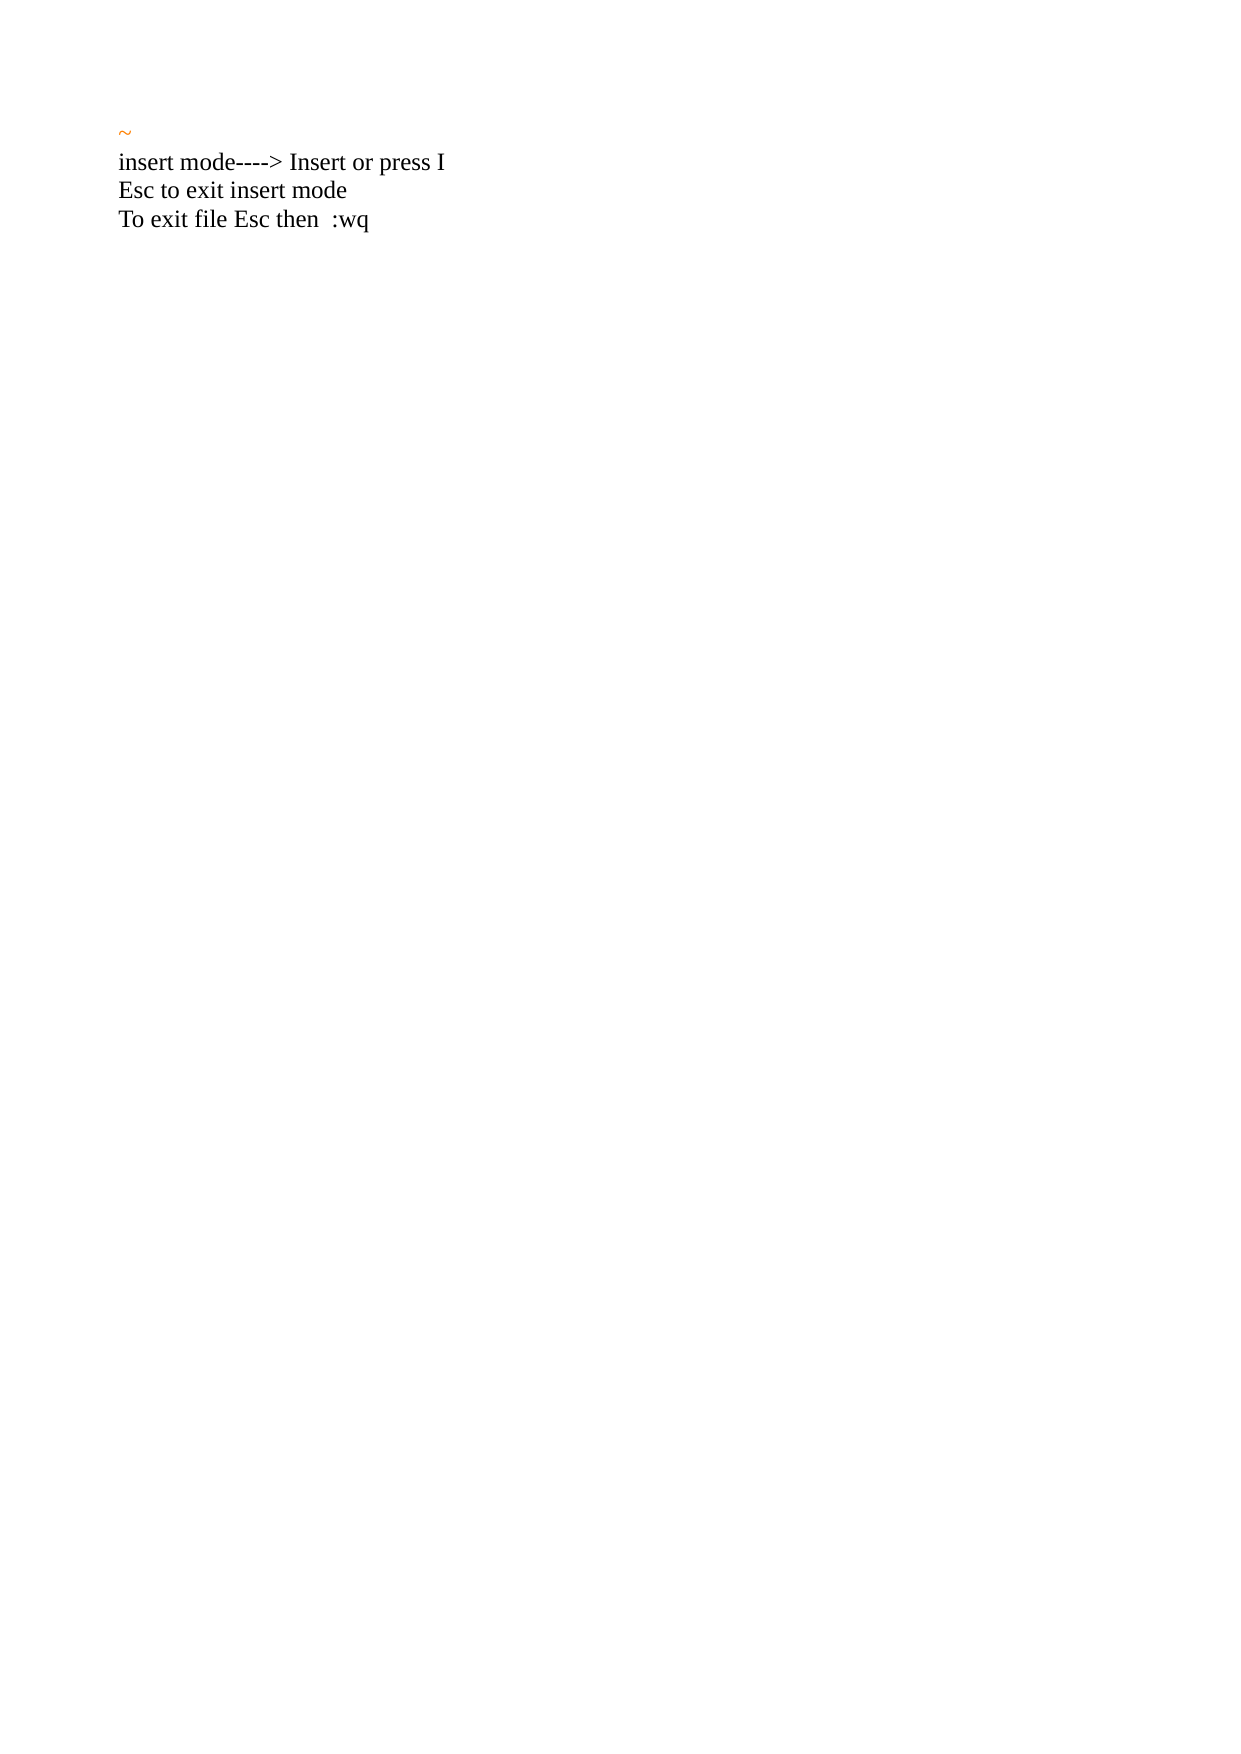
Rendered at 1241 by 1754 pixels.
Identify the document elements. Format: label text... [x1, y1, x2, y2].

text insert mode----> Insert or press I [118, 147, 1122, 176]
text To exit file Esc then :wq [118, 204, 1122, 233]
text Esc to exit insert mode [118, 176, 1122, 204]
text ~ [118, 118, 1122, 147]
